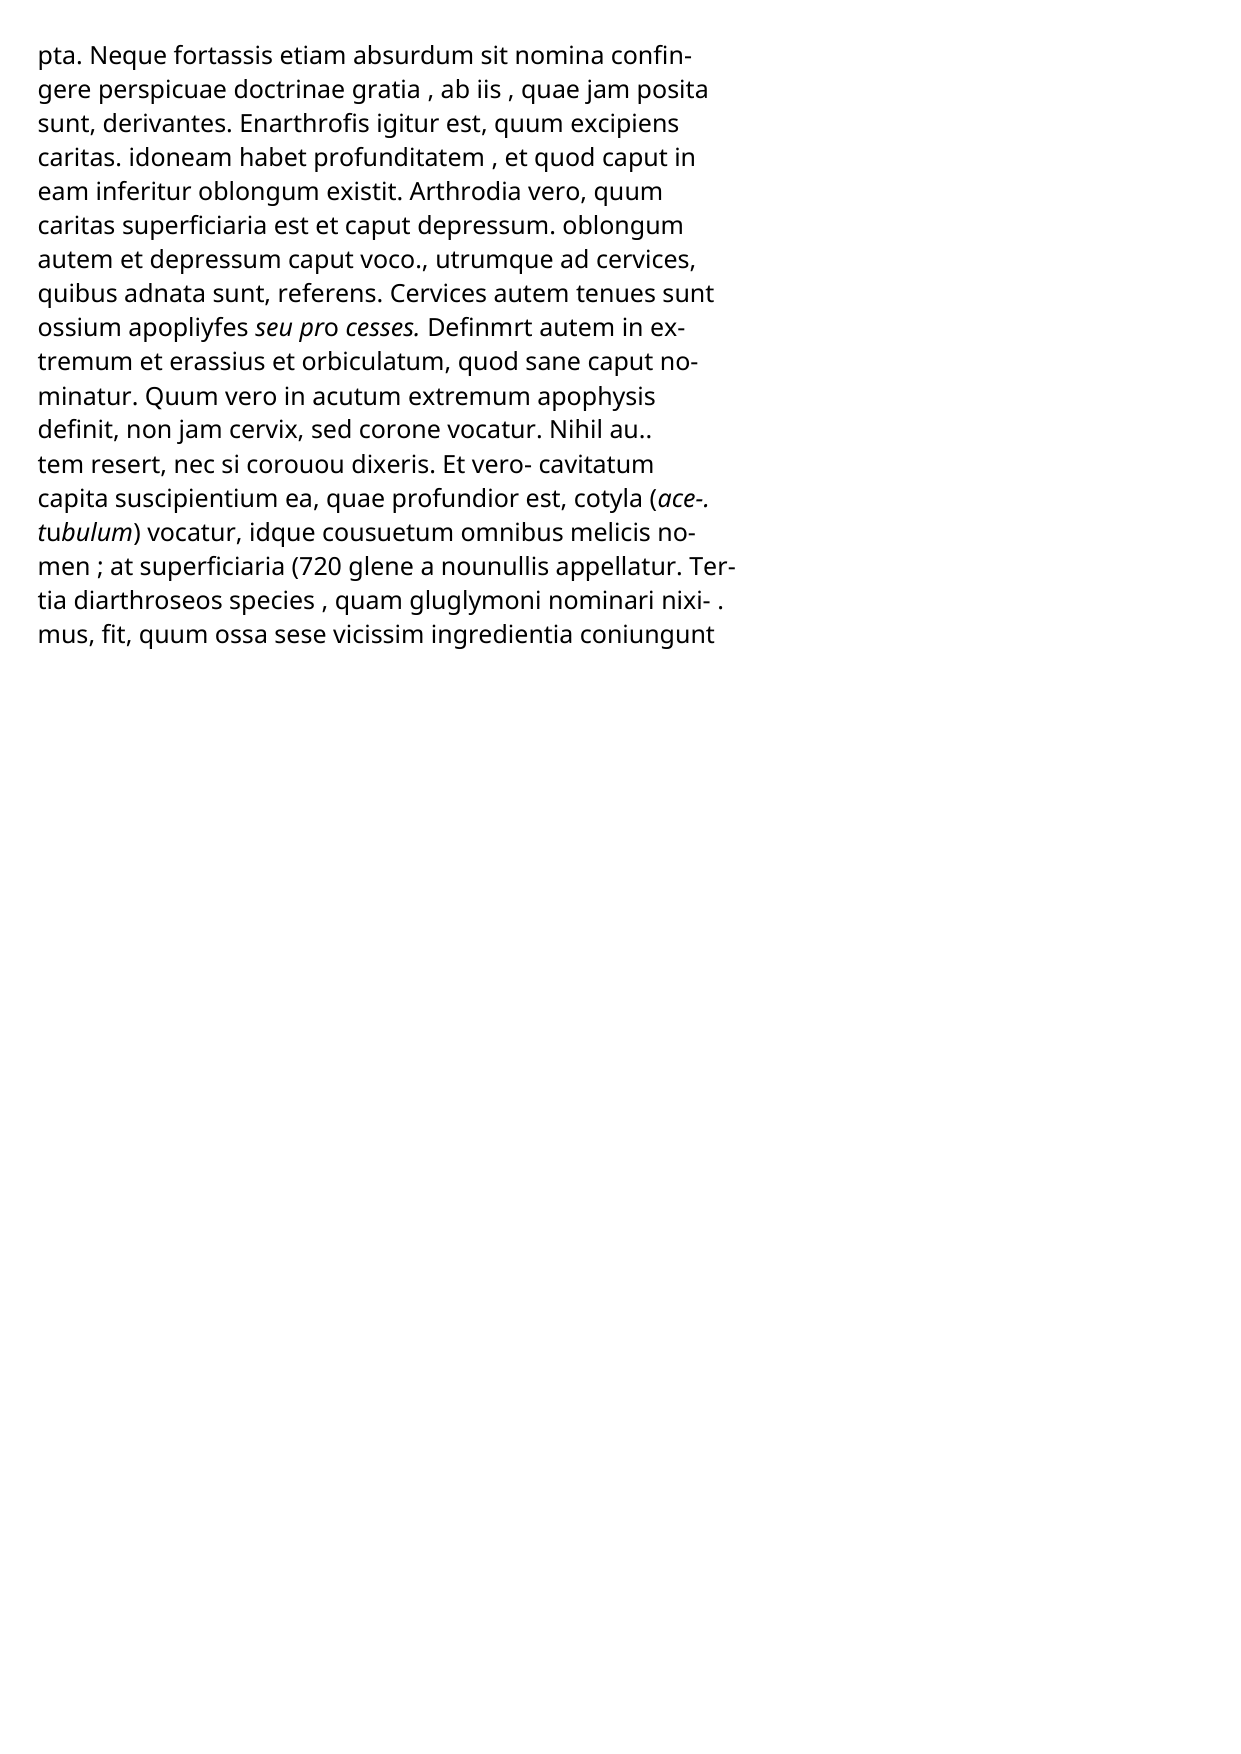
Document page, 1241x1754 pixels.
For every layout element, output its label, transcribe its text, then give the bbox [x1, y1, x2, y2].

text pta. Neque fortassis etiam absurdum sit nomina confin- gere perspicuae doctrinae gratia , ab iis , quae jam posita sunt, derivantes. Enarthrofis igitur est, quum excipiens caritas. idoneam habet profunditatem , et quod caput in eam inferitur oblongum existit. Arthrodia vero, quum caritas superficiaria est et caput depressum. oblongum autem et depressum caput voco., utrumque ad cervices, quibus adnata sunt, referens. Cervices autem tenues sunt ossium apopliyfes seu pro cesses. Definmrt autem in ex- tremum et erassius et orbiculatum, quod sane caput no- minatur. Quum vero in acutum extremum apophysis definit, non jam cervix, sed corone vocatur. Nihil au.. tem resert, nec si corouou dixeris. Et vero- cavitatum capita suscipientium ea, quae profundior est, cotyla (ace-. tubulum) vocatur, idque cousuetum omnibus melicis no- men ; at superficiaria (720 glene a nounullis appellatur. Ter- tia diarthroseos species , quam gluglymoni nominari nixi- . mus, fit, quum ossa sese vicissim ingredientia coniungunt [37, 37, 1203, 651]
